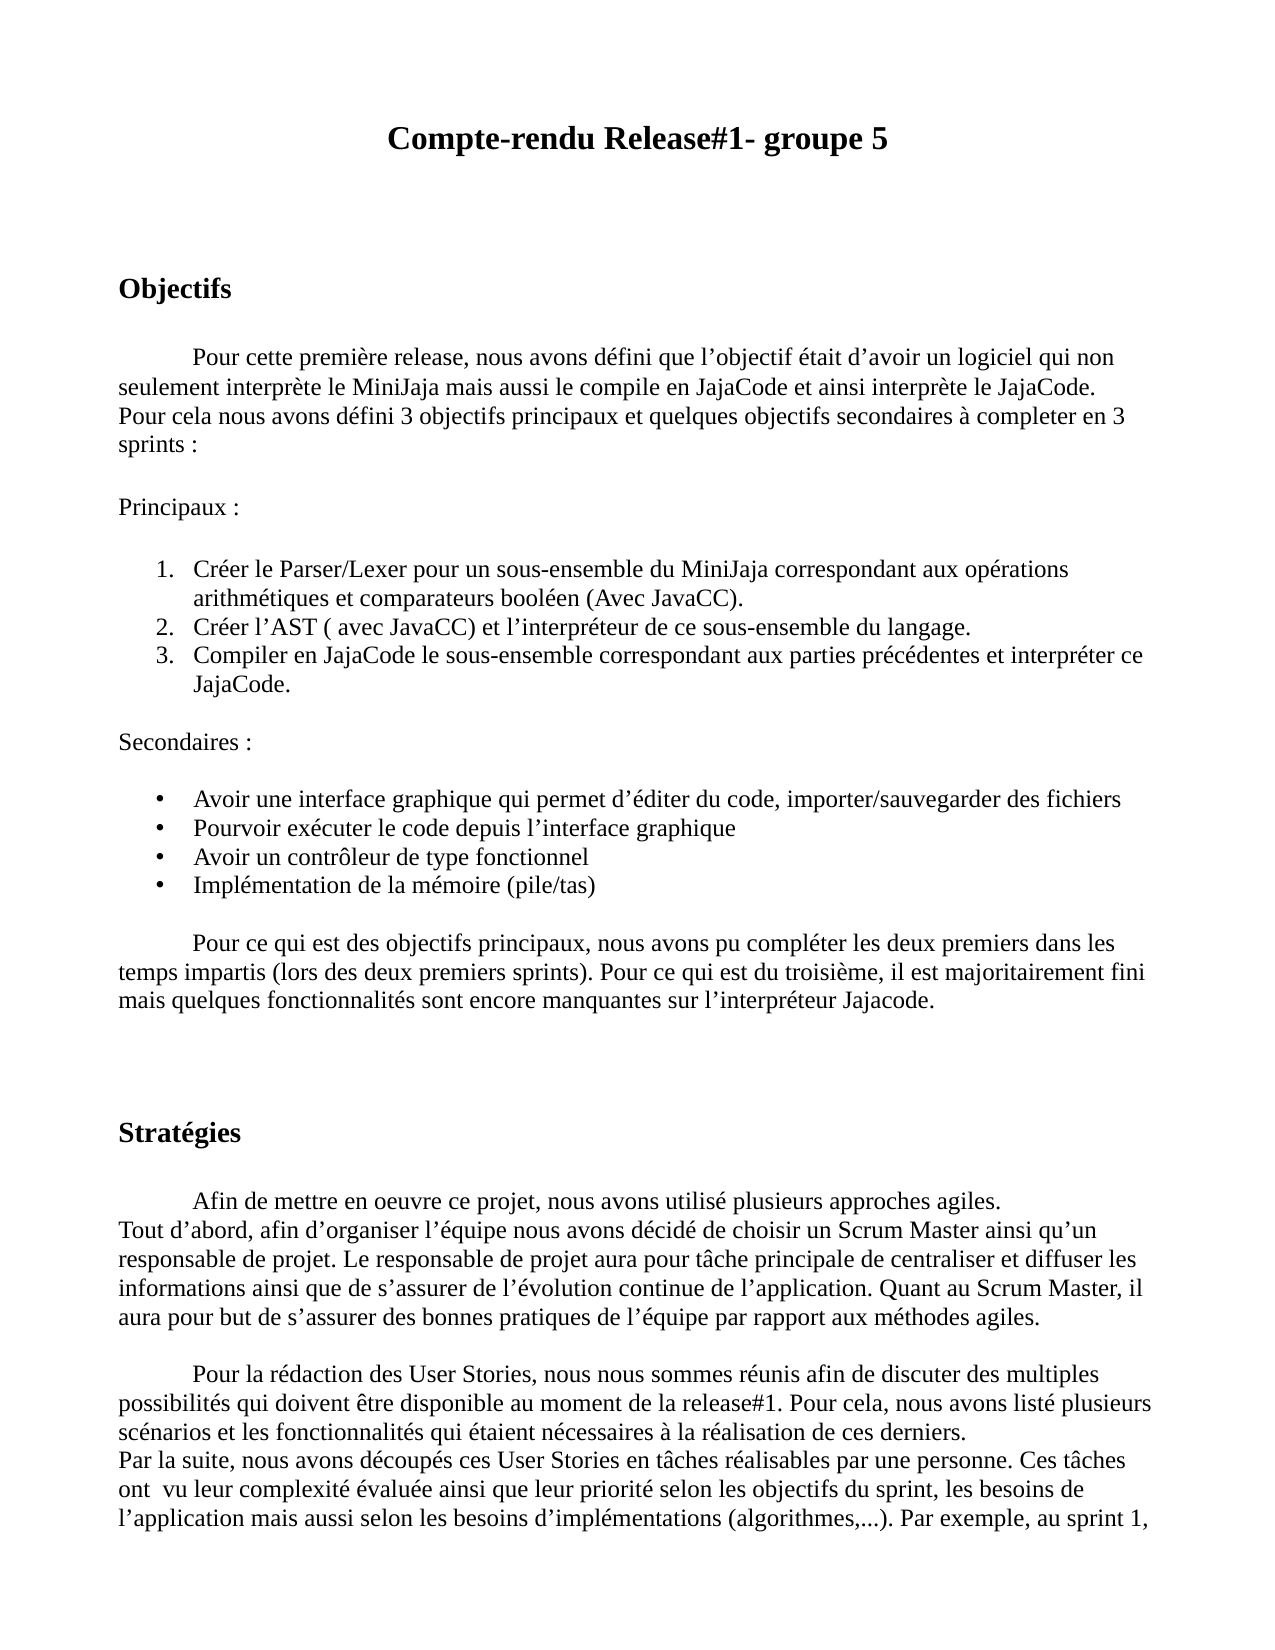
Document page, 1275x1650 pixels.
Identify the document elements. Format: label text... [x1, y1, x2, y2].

text Pour ce qui est des objectifs principaux, nous avons pu compléter les deux premiers dans les temps impartis (lors des deux premiers sprints). Pour ce qui est du troisième, il est majoritairement fini mais quelques fonctionnalités sont encore manquantes sur l’interpréteur Jajacode. [118, 928, 1157, 1014]
list Avoir un contrôleur de type fonctionnel [156, 842, 1157, 870]
list Créer le Parser/Lexer pour un sous-ensemble du MiniJaja correspondant aux opérations arithmétiques et comparateurs booléen (Avec JavaCC). [156, 554, 1157, 612]
text Afin de mettre en oeuvre ce projet, nous avons utilisé plusieurs approches agiles. [118, 1182, 1157, 1215]
text Objectifs [118, 271, 1157, 305]
list Implémentation de la mémoire (pile/tas) [156, 870, 1157, 899]
text Secondaires : [118, 727, 1157, 755]
text Tout d’abord, afin d’organiser l’équipe nous avons décidé de choisir un Scrum Master ainsi qu’un responsable de projet. Le responsable de projet aura pour tâche principale de centraliser et diffuser les informations ainsi que de s’assurer de l’évolution continue de l’application. Quant au Scrum Master, il aura pour but de s’assurer des bonnes pratiques de l’équipe par rapport aux méthodes agiles. [118, 1215, 1157, 1330]
list Pourvoir exécuter le code depuis l’interface graphique [156, 813, 1157, 842]
list Compiler en JajaCode le sous-ensemble correspondant aux parties précédentes et interpréter ce JajaCode. [156, 640, 1157, 698]
text Principaux : [118, 492, 1157, 521]
list Avoir une interface graphique qui permet d’éditer du code, importer/sauvegarder des fichiers [156, 784, 1157, 813]
text Pour la rédaction des User Stories, nous nous sommes réunis afin de discuter des multiples possibilités qui doivent être disponible au moment de la release#1. Pour cela, nous avons listé plusieurs scénarios et les fonctionnalités qui étaient nécessaires à la réalisation de ces derniers. [118, 1359, 1157, 1445]
list Créer l’AST ( avec JavaCC) et l’interpréteur de ce sous-ensemble du langage. [156, 612, 1157, 640]
text Stratégies [118, 1115, 1157, 1148]
text Pour cette première release, nous avons défini que l’objectif était d’avoir un logiciel qui non seulement interprète le MiniJaja mais aussi le compile en JajaCode et ainsi interprète le JajaCode. [118, 338, 1157, 401]
text Pour cela nous avons défini 3 objectifs principaux et quelques objectifs secondaires à completer en 3 sprints : [118, 401, 1157, 458]
text Par la suite, nous avons découpés ces User Stories en tâches réalisables par une personne. Ces tâches ont vu leur complexité évaluée ainsi que leur priorité selon les objectifs du sprint, les besoins de l’application mais aussi selon les besoins d’implémentations (algorithmes,...). Par exemple, au sprint 1, [118, 1445, 1157, 1532]
text Compte-rendu Release#1- groupe 5 [118, 118, 1157, 156]
